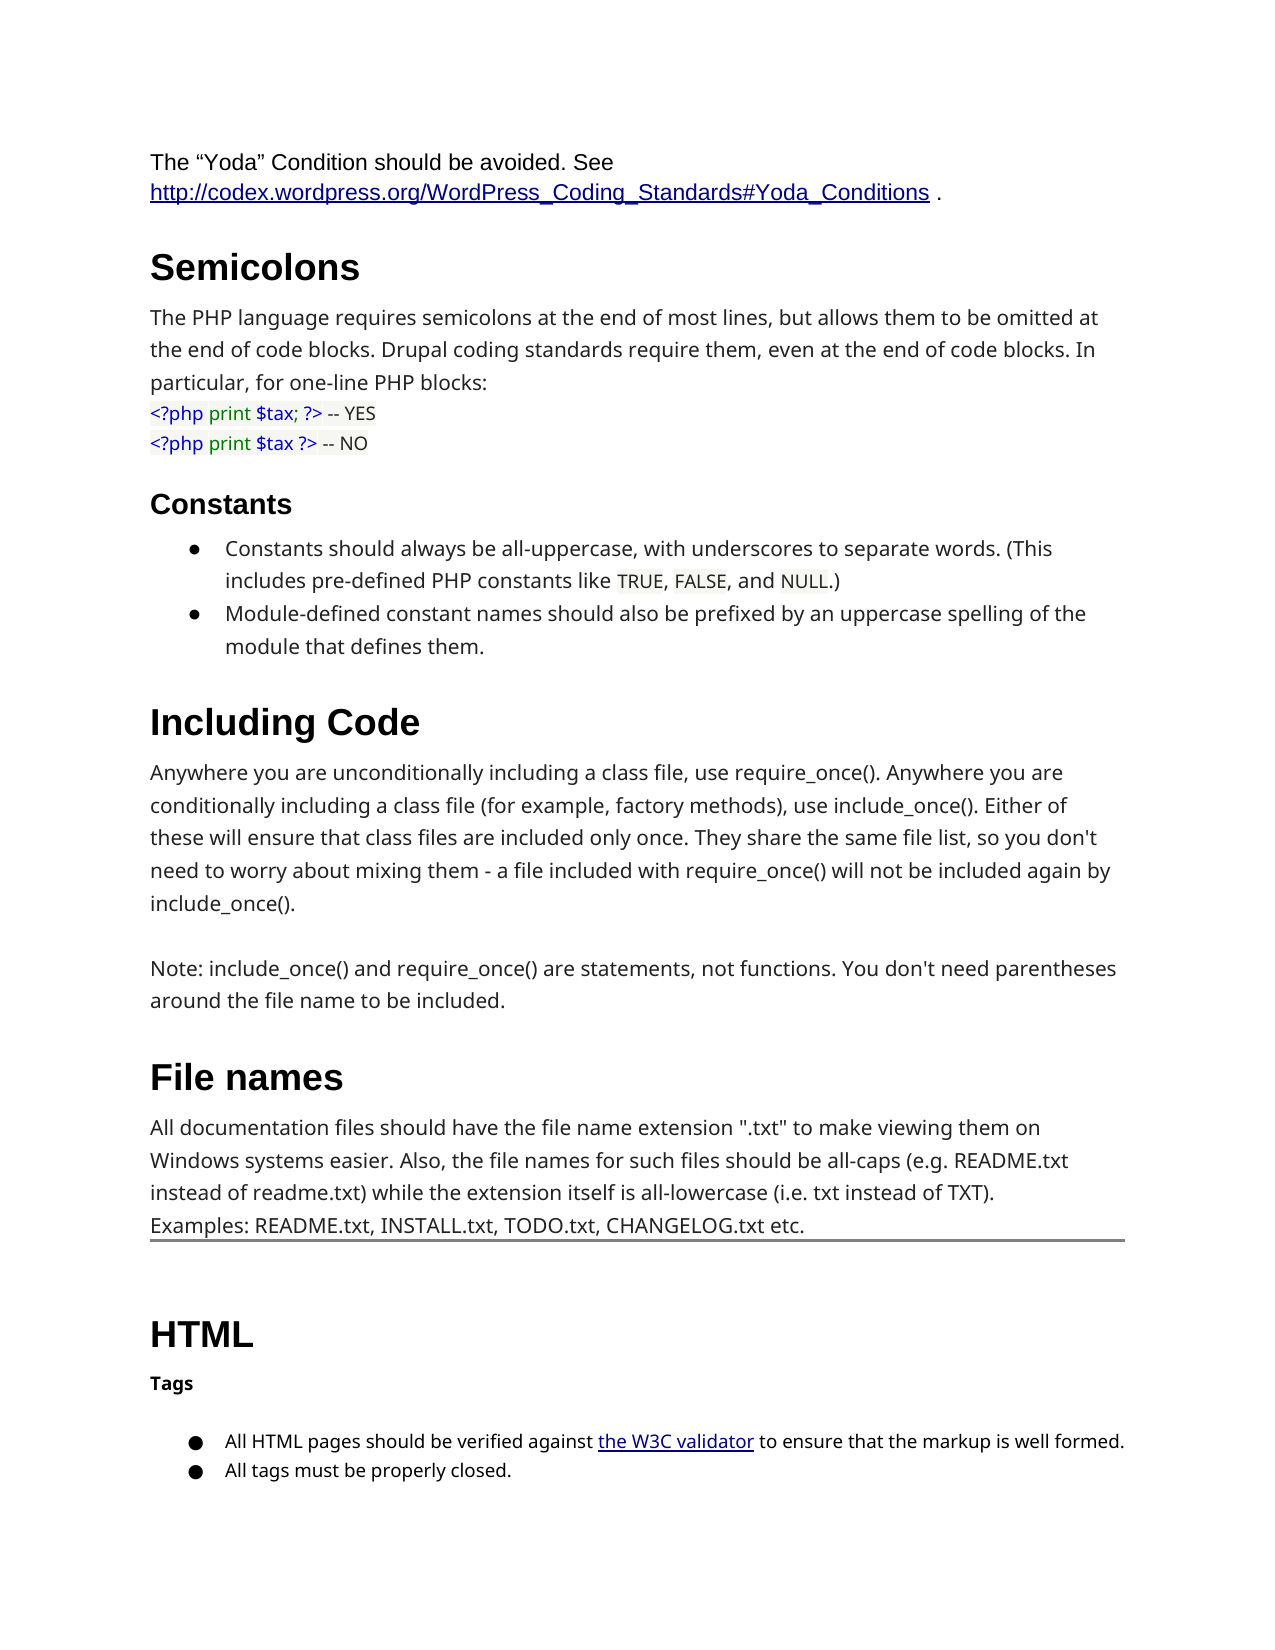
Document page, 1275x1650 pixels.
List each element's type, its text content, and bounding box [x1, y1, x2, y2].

list All HTML pages should be verified against the W3C validator to ensure that the markup is well formed. [187, 1428, 1125, 1454]
text <?php print $tax ?> -- NO [150, 430, 1125, 455]
text All documentation files should have the file name extension ".txt" to make viewing them on Windows systems easier. Also, the file names for such files should be all-caps (e.g. README.txt instead of readme.txt) while the extension itself is all-lowercase (i.e. txt instead of TXT). [150, 1113, 1125, 1207]
subtitle Constants [150, 488, 1125, 521]
list All tags must be properly closed. [204, 1458, 1125, 1483]
text Anywhere you are unconditionally including a class file, use require_once(). Anywhere you are conditionally including a class file (for example, factory methods), use include_once(). Either of these will ensure that class files are included only once. They share the same file list, so you don't need to worry about mixing them - a file included with require_once() will not be included again by include_once(). [150, 758, 1125, 917]
list Constants should always be all-uppercase, with underscores to separate words. (This includes pre-defined PHP constants like TRUE, FALSE, and NULL.) [187, 534, 1125, 595]
text Note: include_once() and require_once() are statements, not functions. You don't need parentheses around the file name to be included. [150, 954, 1125, 1015]
subtitle Including Code [150, 702, 1125, 744]
subtitle Semicolons [150, 246, 1125, 288]
text <?php print $tax; ?> -- YES [150, 401, 1125, 426]
text Examples: README.txt, INSTALL.txt, TODO.txt, CHANGELOG.txt etc. [150, 1211, 1125, 1239]
text Tags [150, 1370, 1125, 1396]
list Module-defined constant names should also be prefixed by an uppercase spelling of the module that defines them. [187, 599, 1125, 660]
subtitle HTML [150, 1313, 1125, 1355]
text The “Yoda” Condition should be avoided. See http://codex.wordpress.org/WordPress_Coding_Standards#Yoda_Conditions . [150, 150, 1125, 205]
text The PHP language requires semicolons at the end of most lines, but allows them to be omitted at the end of code blocks. Drupal coding standards require them, even at the end of code blocks. In particular, for one-line PHP blocks: [150, 303, 1125, 396]
subtitle File names [150, 1057, 1125, 1098]
